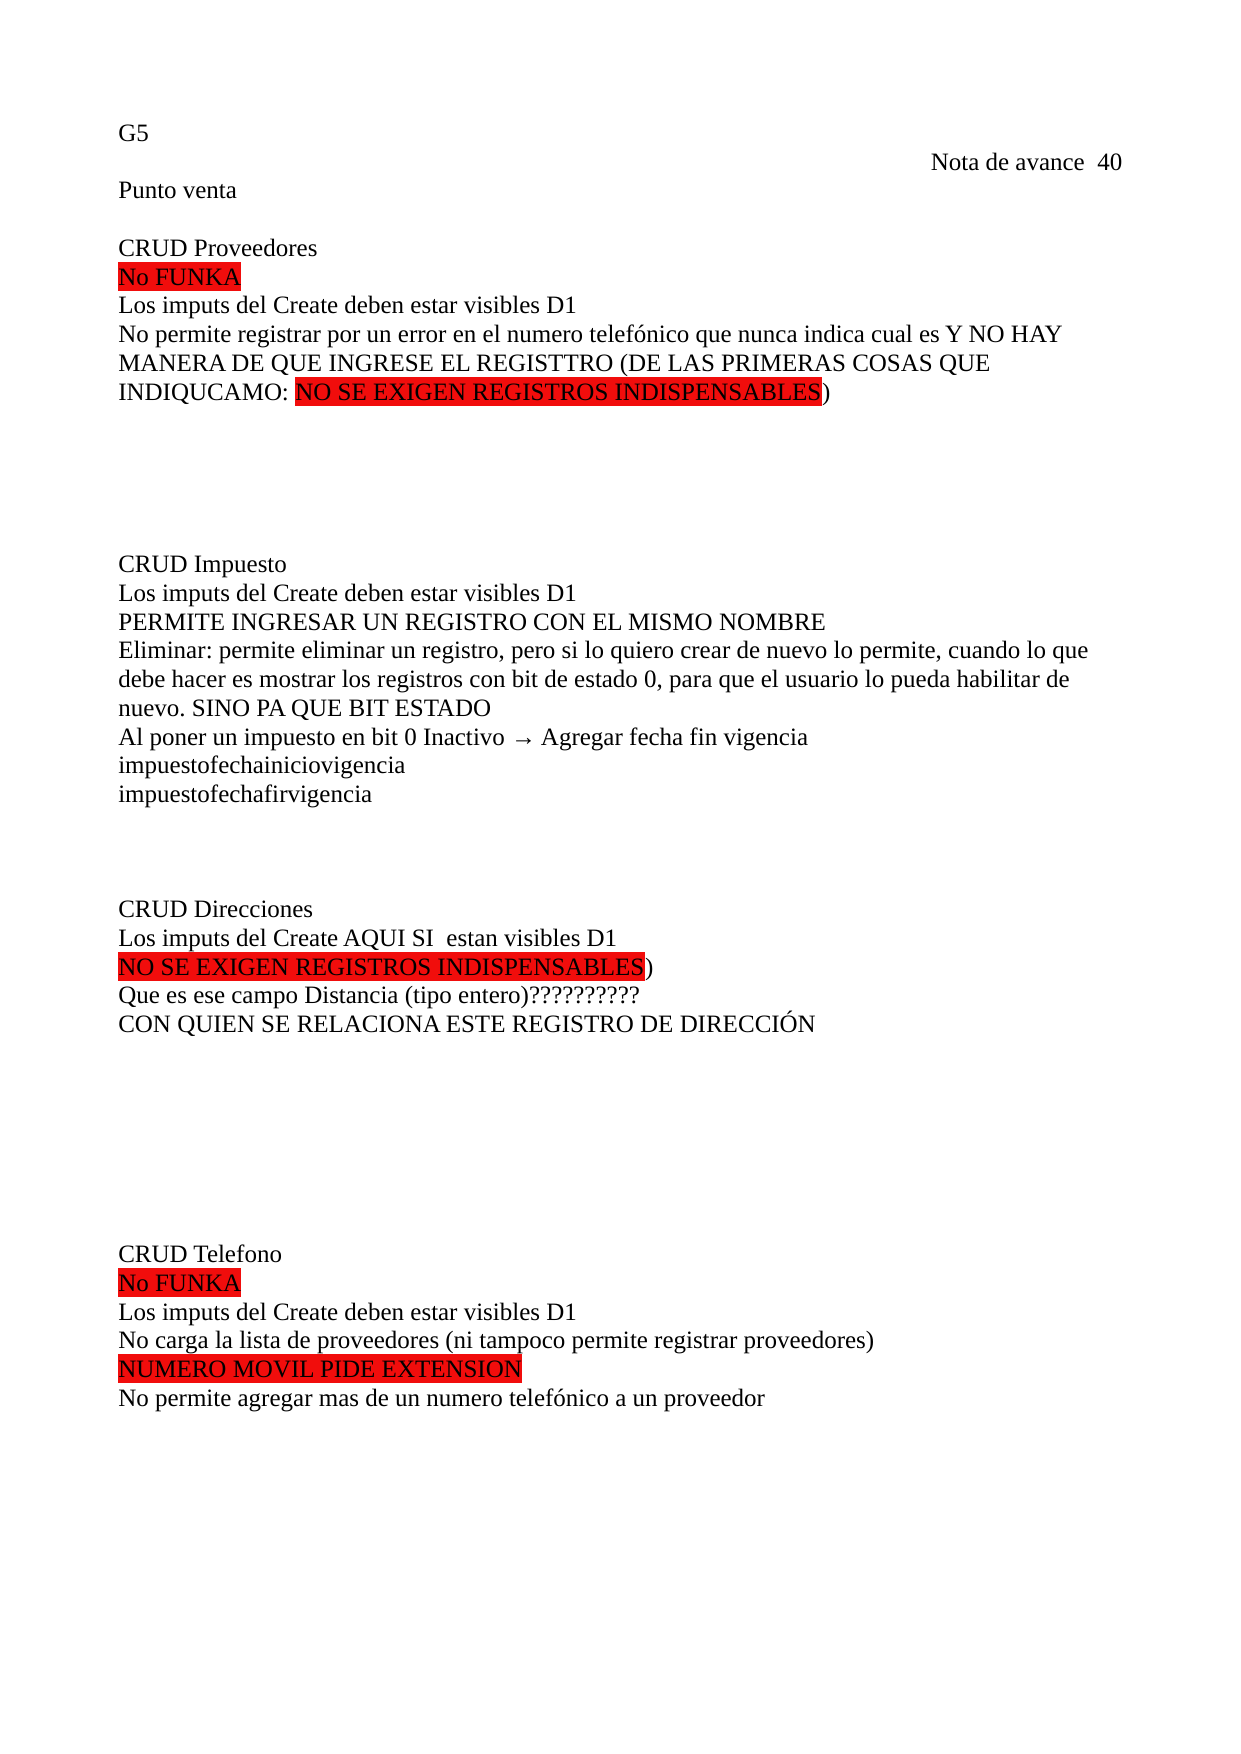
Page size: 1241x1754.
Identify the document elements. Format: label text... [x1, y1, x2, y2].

text CRUD Proveedores [118, 233, 1122, 262]
text impuestofechainiciovigencia [118, 751, 1122, 779]
text No FUNKA [118, 1268, 1122, 1297]
text Nota de avance 40 [118, 147, 1122, 176]
text Eliminar: permite eliminar un registro, pero si lo quiero crear de nuevo lo permite, cuando lo que debe hacer es mostrar los registros con bit de estado 0, para que el usuario lo pueda habilitar de nuevo. SINO PA QUE BIT ESTADO [118, 636, 1122, 722]
text No permite registrar por un error en el numero telefónico que nunca indica cual es Y NO HAY MANERA DE QUE INGRESE EL REGISTTRO (DE LAS PRIMERAS COSAS QUE INDIQUCAMO: NO SE EXIGEN REGISTROS INDISPENSABLES) [118, 319, 1122, 406]
text NUMERO MOVIL PIDE EXTENSION💀 [118, 1354, 1122, 1383]
text Que es ese campo Distancia (tipo entero)?????????? [118, 981, 1122, 1009]
text Los imputs del Create deben estar visibles D1 [118, 578, 1122, 607]
text PERMITE INGRESAR UN REGISTRO CON EL MISMO NOMBRE💀 [118, 607, 1122, 636]
text No FUNKA [118, 262, 1122, 291]
text CON QUIEN SE RELACIONA ESTE REGISTRO DE DIRECCIÓN💀 [118, 1009, 1122, 1038]
text Los imputs del Create AQUI SI estan visibles D1 [118, 923, 1122, 952]
text Los imputs del Create deben estar visibles D1 [118, 1297, 1122, 1326]
text CRUD Impuesto [118, 549, 1122, 578]
text G5 [118, 118, 1122, 147]
text No permite agregar mas de un numero telefónico a un proveedor [118, 1383, 1122, 1412]
text CRUD Telefono [118, 1239, 1122, 1268]
text Los imputs del Create deben estar visibles D1 [118, 291, 1122, 319]
text NO SE EXIGEN REGISTROS INDISPENSABLES) [118, 952, 1122, 981]
text impuestofechafirvigencia [118, 779, 1122, 808]
text No carga la lista de proveedores (ni tampoco permite registrar proveedores) [118, 1326, 1122, 1354]
text Al poner un impuesto en bit 0 Inactivo → Agregar fecha fin vigencia [118, 722, 1122, 751]
text CRUD Direcciones [118, 894, 1122, 923]
text Punto venta [118, 176, 1122, 204]
